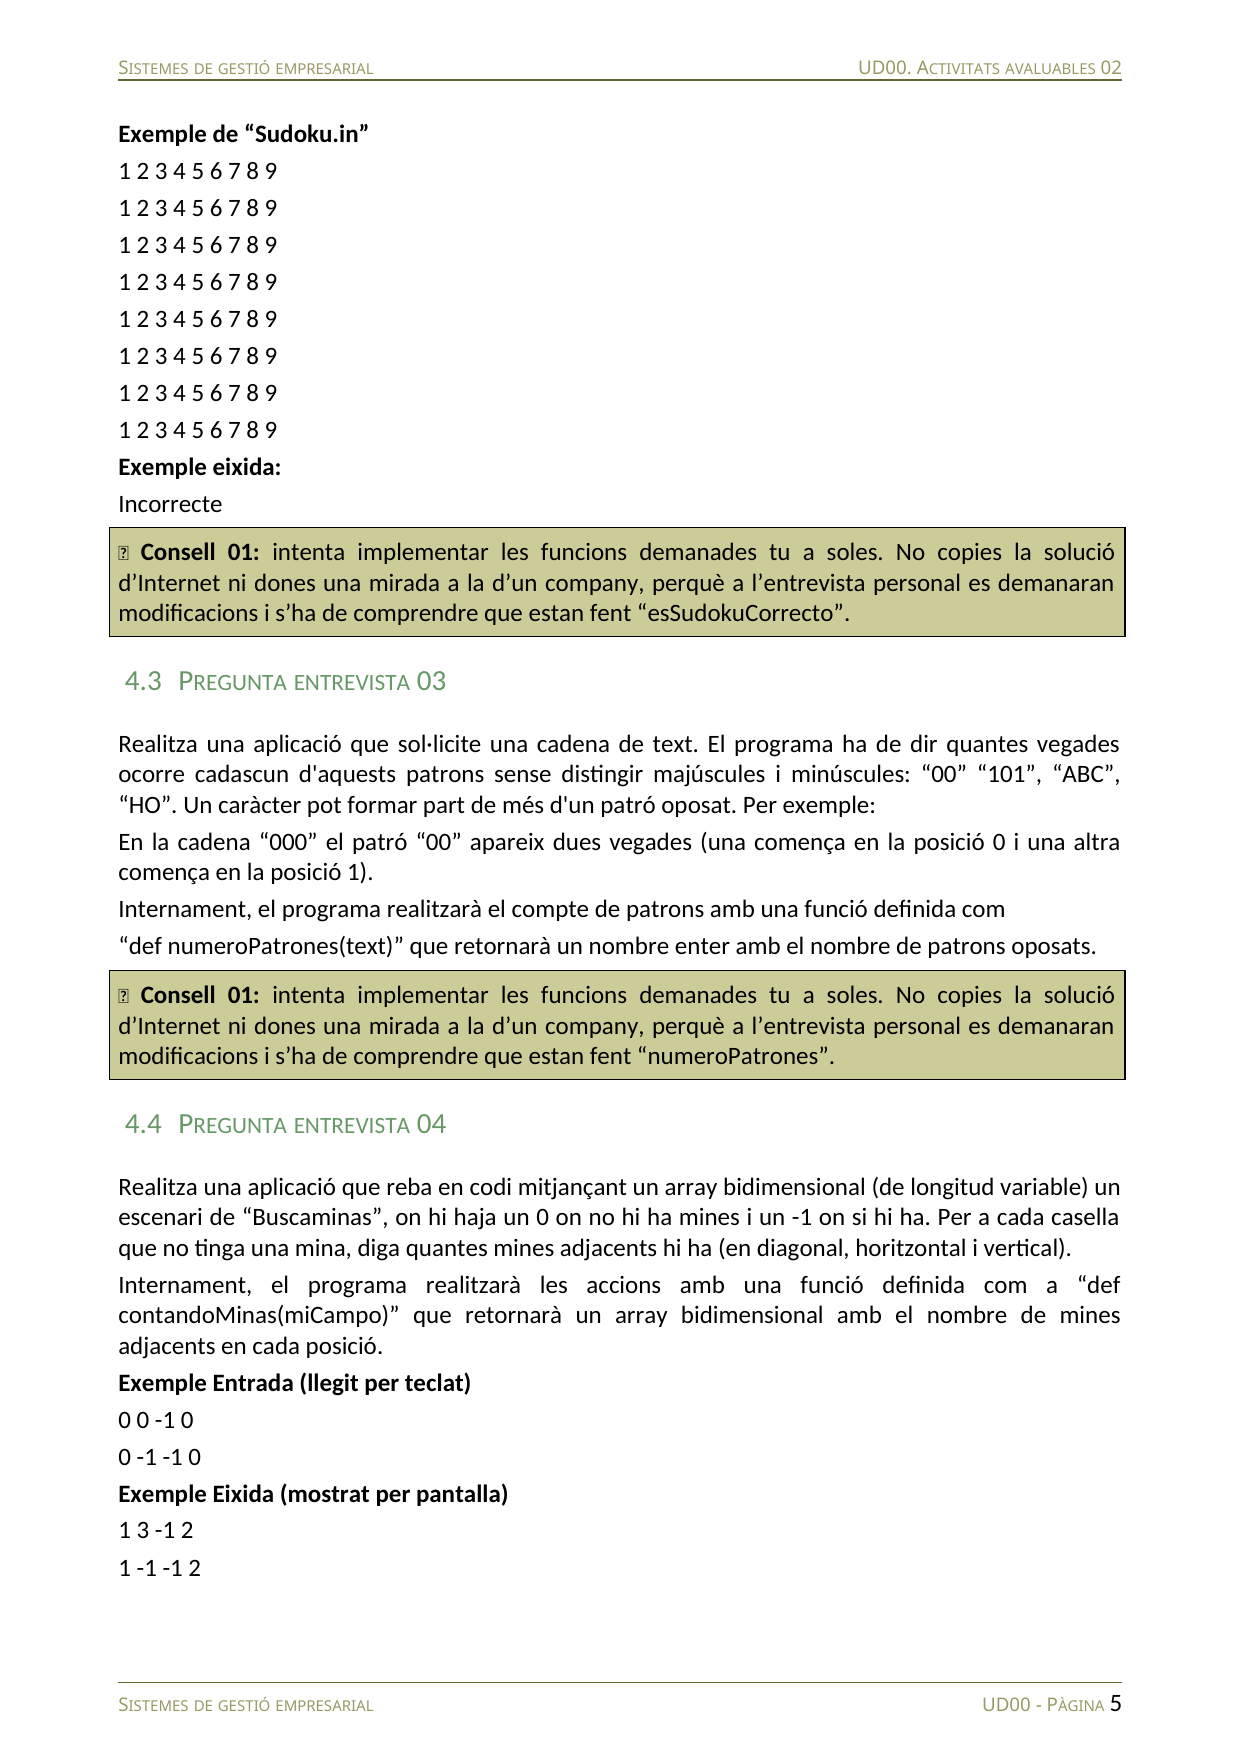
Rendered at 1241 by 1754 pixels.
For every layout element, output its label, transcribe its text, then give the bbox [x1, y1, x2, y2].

text 💬 Consell 01: intenta implementar les funcions demanades tu a soles. No copies la solució d’Internet ni dones una mirada a la d’un company, perquè a l’entrevista personal es demanaran modificacions i s’ha de comprendre que estan fent “numeroPatrones”. [110, 971, 1124, 1079]
text Exemple Eixida (mostrat per pantalla) [118, 1478, 1122, 1508]
text Incorrecte [118, 488, 1122, 518]
text En la cadena “000” el patró “00” apareix dues vegades (una comença en la posició 0 i una altra comença en la posició 1). [118, 826, 1122, 887]
text 0 0 -1 0 [118, 1404, 1122, 1434]
text Realitza una aplicació que sol·licite una cadena de text. El programa ha de dir quantes vegades ocorre cadascun d'aquests patrons sense distingir majúscules i minúscules: “00” “101”, “ABC”, “HO”. Un caràcter pot formar part de més d'un patró oposat. Per exemple: [118, 728, 1122, 819]
text 1 2 3 4 5 6 7 8 9 [118, 155, 1122, 186]
text 1 2 3 4 5 6 7 8 9 [118, 192, 1122, 222]
text 1 2 3 4 5 6 7 8 9 [118, 377, 1122, 407]
text 1 2 3 4 5 6 7 8 9 [118, 340, 1122, 370]
text 0 -1 -1 0 [118, 1441, 1122, 1471]
text Exemple Entrada (llegit per teclat) [118, 1367, 1122, 1397]
text Internament, el programa realitzarà el compte de patrons amb una funció definida com [118, 893, 1122, 924]
text 1 2 3 4 5 6 7 8 9 [118, 266, 1122, 296]
text Realitza una aplicació que reba en codi mitjançant un array bidimensional (de longitud variable) un escenari de “Buscaminas”, on hi haja un 0 on no hi ha mines i un -1 on si hi ha. Per a cada casella que no tinga una mina, diga quantes mines adjacents hi ha (en diagonal, horitzontal i vertical). [118, 1171, 1122, 1262]
text Internament, el programa realitzarà les accions amb una funció definida com a “def contandoMinas(miCampo)” que retornarà un array bidimensional amb el nombre de mines adjacents en cada posició. [118, 1269, 1122, 1360]
text Exemple de “Sudoku.in” [118, 118, 1122, 148]
text “def numeroPatrones(text)” que retornarà un nombre enter amb el nombre de patrons oposats. [118, 931, 1122, 961]
text 💬 Consell 01: intenta implementar les funcions demanades tu a soles. No copies la solució d’Internet ni dones una mirada a la d’un company, perquè a l’entrevista personal es demanaran modificacions i s’ha de comprendre que estan fent “esSudokuCorrecto”. [110, 528, 1124, 636]
text 1 -1 -1 2 [118, 1552, 1122, 1582]
subtitle Pregunta entrevista 04 [118, 1105, 1122, 1141]
text 1 2 3 4 5 6 7 8 9 [118, 414, 1122, 444]
text 1 2 3 4 5 6 7 8 9 [118, 303, 1122, 333]
subtitle Pregunta entrevista 03 [118, 662, 1122, 698]
text 1 2 3 4 5 6 7 8 9 [118, 229, 1122, 259]
text Exemple eixida: [118, 451, 1122, 481]
text 1 3 -1 2 [118, 1515, 1122, 1545]
